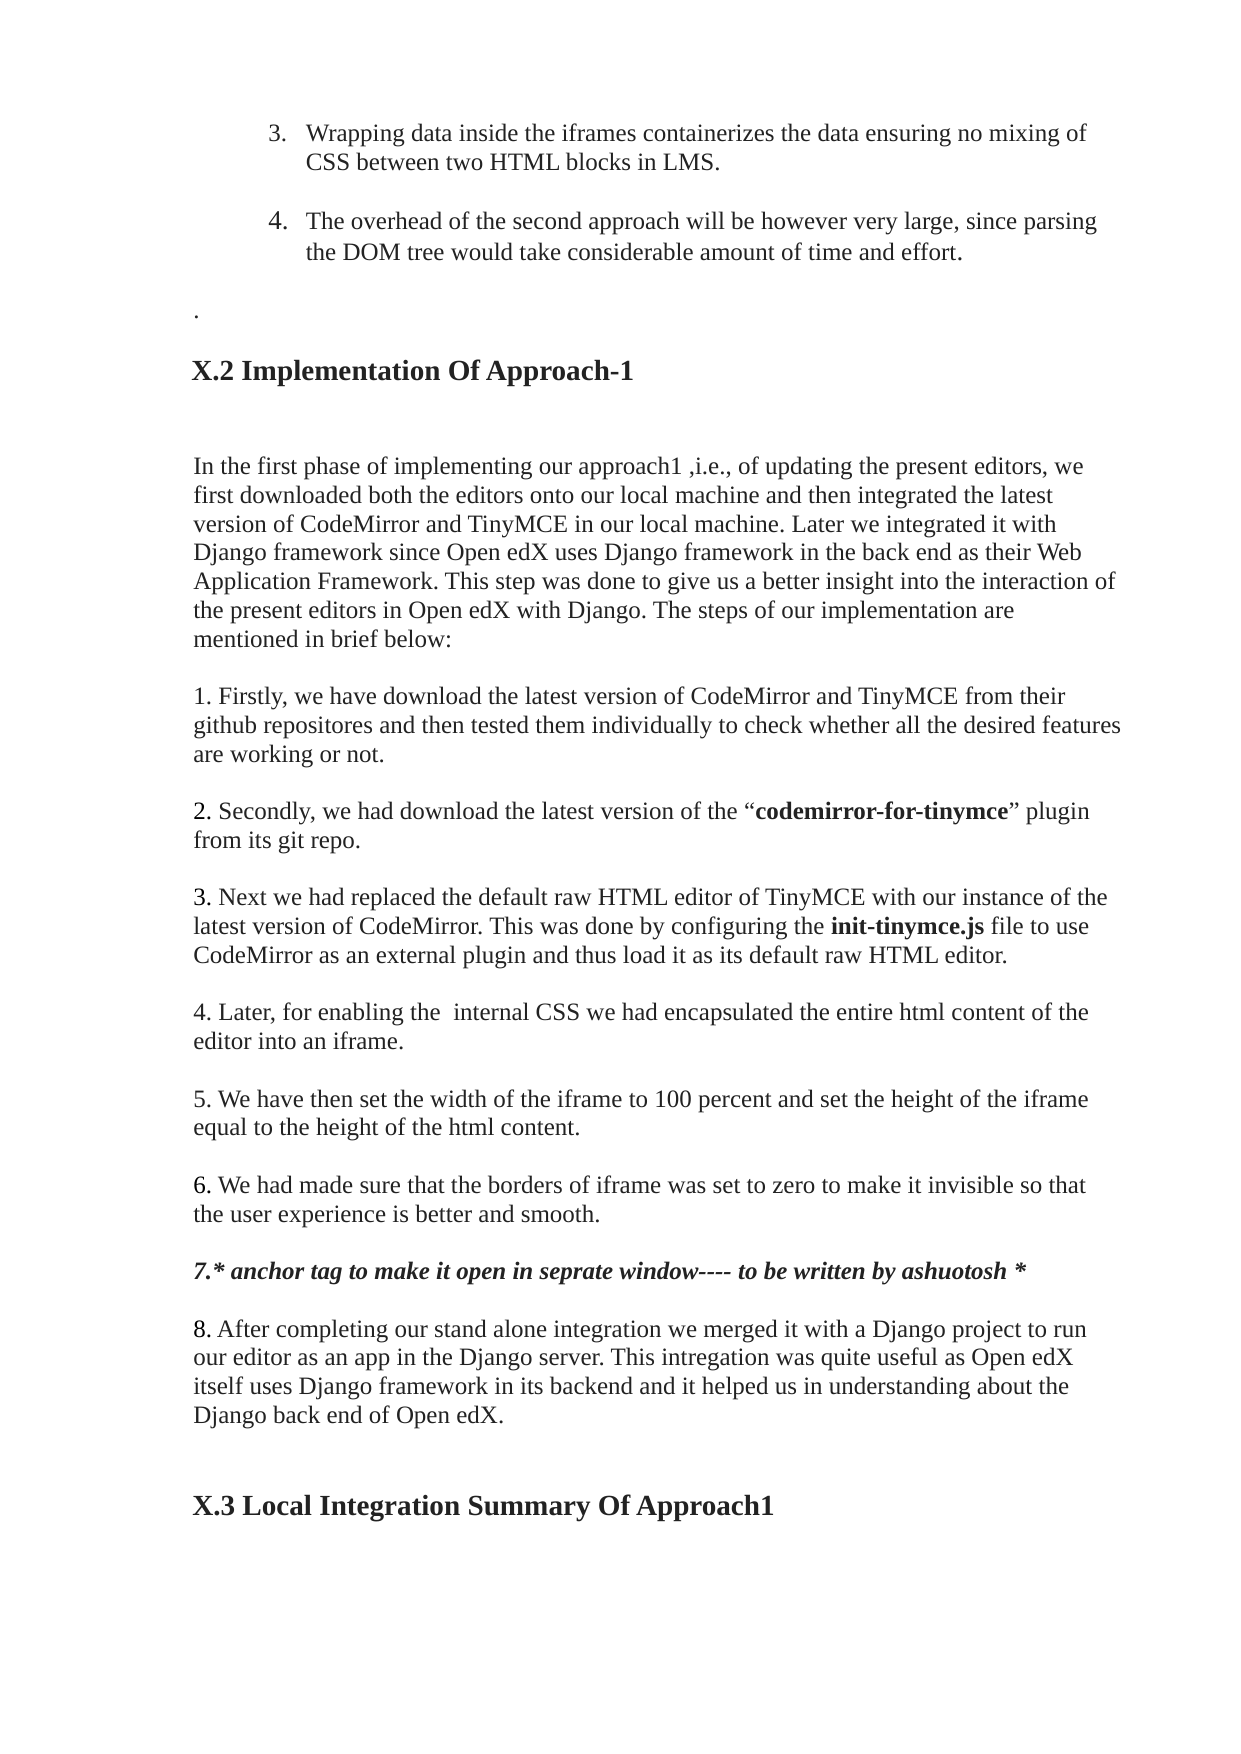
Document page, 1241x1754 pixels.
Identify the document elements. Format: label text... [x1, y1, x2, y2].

list We had made sure that the borders of iframe was set to zero to make it invisible so that the user experience is better and smooth. [193, 1170, 1122, 1227]
list * anchor tag to make it open in seprate window---- to be written by ashuotosh * [193, 1256, 1122, 1285]
list After completing our stand alone integration we merged it with a Django project to run our editor as an app in the Django server. This intregation was quite useful as Open edX itself uses Django framework in its backend and it helped us in understanding about the Django back end of Open edX. [193, 1314, 1122, 1429]
text X.2 Implementation Of Approach-1 [118, 353, 1122, 386]
list Wrapping data inside the iframes containerizes the data ensuring no mixing of CSS between two HTML blocks in LMS. [268, 118, 1122, 176]
list We have then set the width of the iframe to 100 percent and set the height of the iframe equal to the height of the html content. [193, 1084, 1122, 1141]
list X.3 Local Integration Summary Of Approach1 [118, 1488, 1122, 1522]
list Secondly, we had download the latest version of the “codemirror-for-tinymce” plugin from its git repo. [193, 796, 1122, 854]
list Later, for enabling the internal CSS we had encapsulated the entire html content of the editor into an iframe. [193, 997, 1122, 1055]
list Next we had replaced the default raw HTML editor of TinyMCE with our instance of the latest version of CodeMirror. This was done by configuring the init-tinymce.js file to use CodeMirror as an external plugin and thus load it as its default raw HTML editor. [193, 882, 1122, 969]
list The overhead of the second approach will be however very large, since parsing the DOM tree would take considerable amount of time and effort. [268, 204, 1122, 267]
list Firstly, we have download the latest version of CodeMirror and TinyMCE from their github repositores and then tested them individually to check whether all the desired features are working or not. [193, 681, 1122, 767]
list In the first phase of implementing our approach1 ,i.e., of updating the present editors, we first downloaded both the editors onto our local machine and then integrated the latest version of CodeMirror and TinyMCE in our local machine. Later we integrated it with Django framework since Open edX uses Django framework in the back end as their Web Application Framework. This step was done to give us a better insight into the interaction of the present editors in Open edX with Django. The steps of our implementation are mentioned in brief below: [193, 451, 1122, 652]
list . [193, 295, 1122, 324]
